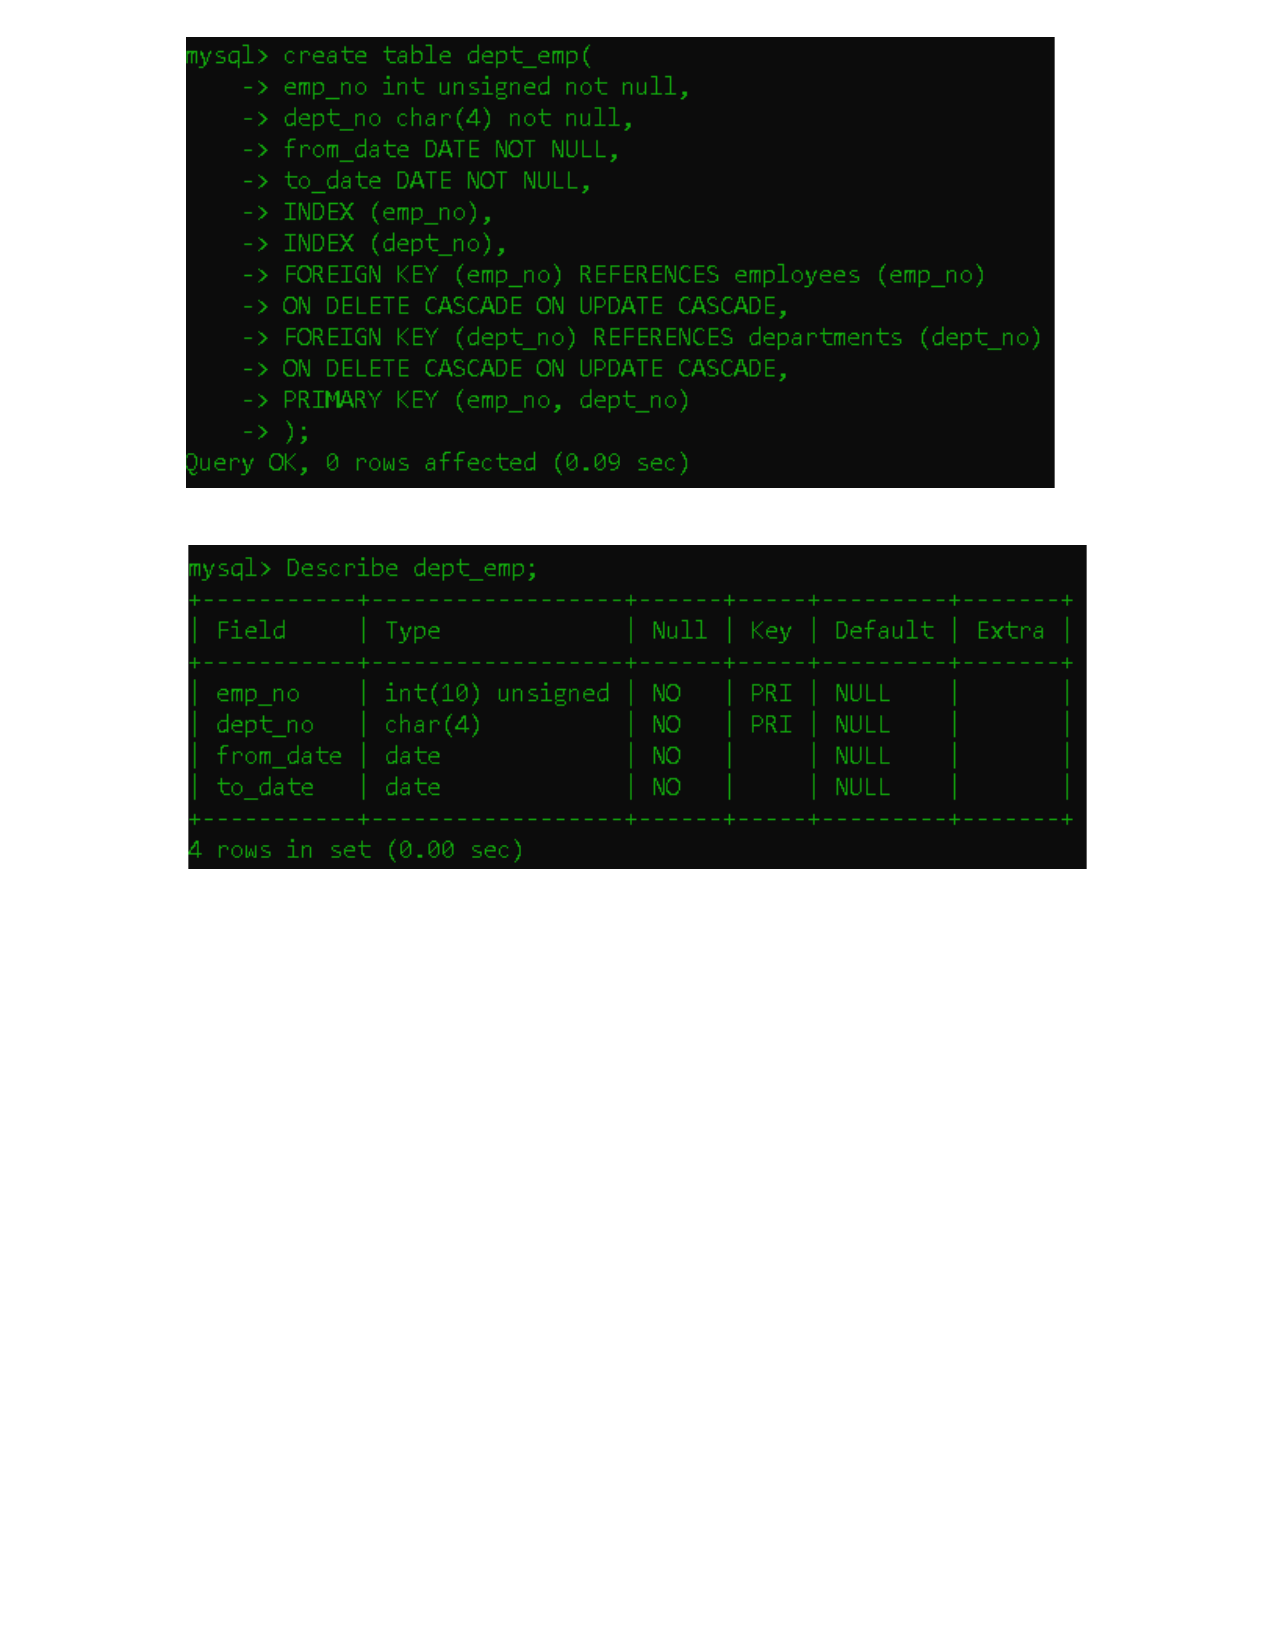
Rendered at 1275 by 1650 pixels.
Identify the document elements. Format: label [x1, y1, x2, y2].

picture [186, 37, 1055, 488]
picture [188, 545, 1087, 869]
